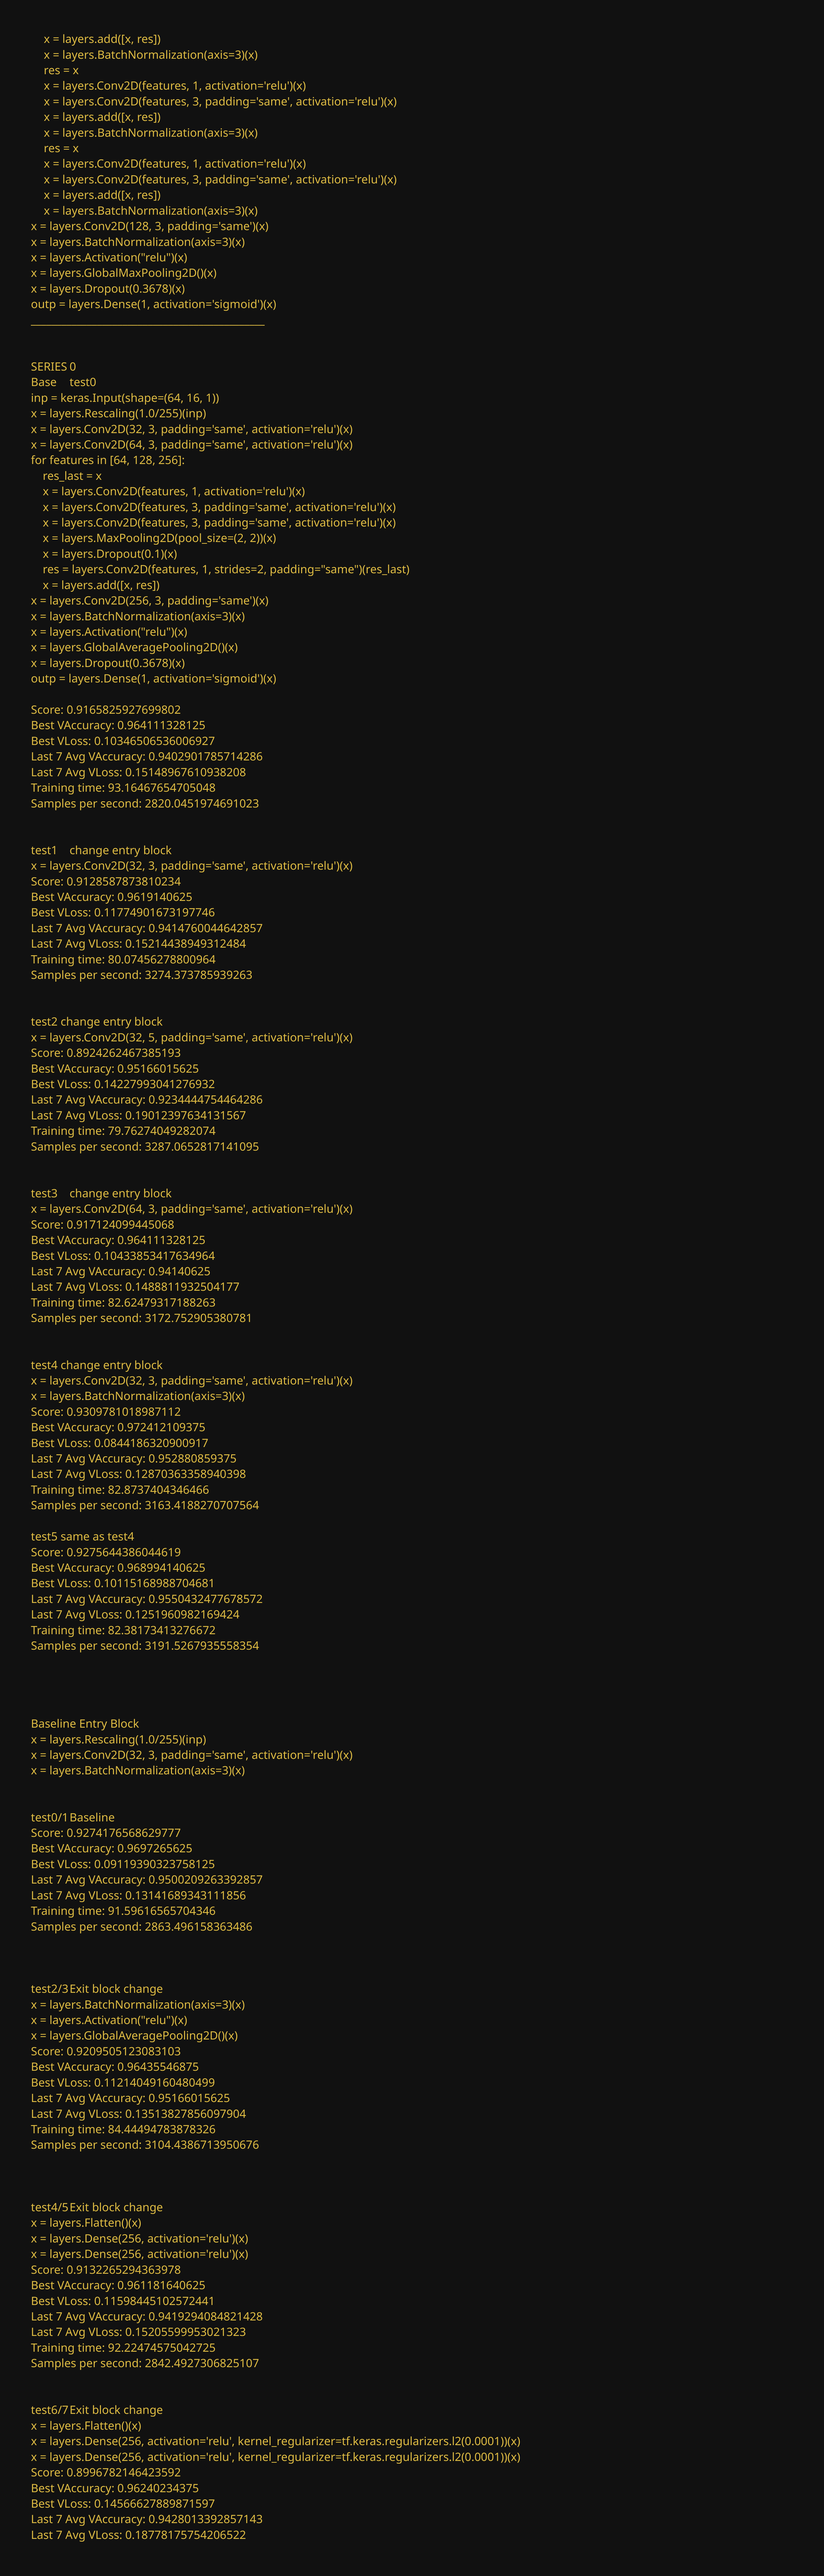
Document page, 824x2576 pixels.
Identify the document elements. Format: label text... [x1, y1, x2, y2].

text x = layers.add([x, res]) x = layers.BatchNormalization(axis=3)(x) res = x x = layers.Conv2D(features, 1, activation='relu')(x) x = layers.Conv2D(features, 3, padding='same', activation='relu')(x) x = layers.add([x, res]) x = layers.BatchNormalization(axis=3)(x) res = x x = layers.Conv2D(features, 1, activation='relu')(x) x = layers.Conv2D(features, 3, padding='same', activation='relu')(x) x = layers.add([x, res]) x = layers.BatchNormalization(axis=3)(x) x = layers.Conv2D(128, 3, padding='same')(x) x = layers.BatchNormalization(axis=3)(x) x = layers.Activation("relu")(x) x = layers.GlobalMaxPooling2D()(x) x = layers.Dropout(0.3678)(x) outp = layers.Dense(1, activation='sigmoid')(x) ______________________________________________ [31, 31, 793, 343]
text SERIES 0 Base test0 inp = keras.Input(shape=(64, 16, 1)) x = layers.Rescaling(1.0/255)(inp) x = layers.Conv2D(32, 3, padding='same', activation='relu')(x) x = layers.Conv2D(64, 3, padding='same', activation='relu')(x) for features in [64, 128, 256]: res_last = x x = layers.Conv2D(features, 1, activation='relu')(x) x = layers.Conv2D(features, 3, padding='same', activation='relu')(x) x = layers.Conv2D(features, 3, padding='same', activation='relu')(x) x = layers.MaxPooling2D(pool_size=(2, 2))(x) x = layers.Dropout(0.1)(x) res = layers.Conv2D(features, 1, strides=2, padding="same")(res_last) x = layers.add([x, res]) x = layers.Conv2D(256, 3, padding='same')(x) x = layers.BatchNormalization(axis=3)(x) x = layers.Activation("relu")(x) x = layers.GlobalAveragePooling2D()(x) x = layers.Dropout(0.3678)(x) outp = layers.Dense(1, activation='sigmoid')(x) Score: 0.9165825927699802 Best VAccuracy: 0.964111328125 Best VLoss: 0.10346506536006927 Last 7 Avg VAccuracy: 0.9402901785714286 Last 7 Avg VLoss: 0.15148967610938208 Training time: 93.16467654705048 Samples per second: 2820.0451974691023 test1 change entry block x = layers.Conv2D(32, 3, padding='same', activation='relu')(x) Score: 0.9128587873810234 Best VAccuracy: 0.9619140625 Best VLoss: 0.11774901673197746 Last 7 Avg VAccuracy: 0.9414760044642857 Last 7 Avg VLoss: 0.15214438949312484 Training time: 80.07456278800964 Samples per second: 3274.373785939263 test2 change entry block x = layers.Conv2D(32, 5, padding='same', activation='relu')(x) Score: 0.8924262467385193 Best VAccuracy: 0.95166015625 Best VLoss: 0.14227993041276932 Last 7 Avg VAccuracy: 0.9234444754464286 Last 7 Avg VLoss: 0.19012397634131567 Training time: 79.76274049282074 Samples per second: 3287.0652817141095 test3 change entry block x = layers.Conv2D(64, 3, padding='same', activation='relu')(x) Score: 0.917124099445068 Best VAccuracy: 0.964111328125 Best VLoss: 0.10433853417634964 Last 7 Avg VAccuracy: 0.94140625 Last 7 Avg VLoss: 0.1488811932504177 Training time: 82.62479317188263 Samples per second: 3172.752905380781 test4 change entry block x = layers.Conv2D(32, 3, padding='same', activation='relu')(x) x = layers.BatchNormalization(axis=3)(x) Score: 0.9309781018987112 Best VAccuracy: 0.972412109375 Best VLoss: 0.0844186320900917 Last 7 Avg VAccuracy: 0.952880859375 Last 7 Avg VLoss: 0.12870363358940398 Training time: 82.8737404346466 Samples per second: 3163.4188270707564 test5 same as test4 Score: 0.9275644386044619 Best VAccuracy: 0.968994140625 Best VLoss: 0.10115168988704681 Last 7 Avg VAccuracy: 0.9550432477678572 Last 7 Avg VLoss: 0.1251960982169424 Training time: 82.38173413276672 Samples per second: 3191.5267935558354 Baseline Entry Block x = layers.Rescaling(1.0/255)(inp) x = layers.Conv2D(32, 3, padding='same', activation='relu')(x) x = layers.BatchNormalization(axis=3)(x) test0/1 Baseline Score: 0.9274176568629777 Best VAccuracy: 0.9697265625 Best VLoss: 0.09119390323758125 Last 7 Avg VAccuracy: 0.9500209263392857 Last 7 Avg VLoss: 0.13141689343111856 Training time: 91.59616565704346 Samples per second: 2863.496158363486 test2/3 Exit block change x = layers.BatchNormalization(axis=3)(x) x = layers.Activation("relu")(x) x = layers.GlobalAveragePooling2D()(x) Score: 0.9209505123083103 Best VAccuracy: 0.96435546875 Best VLoss: 0.11214049160480499 Last 7 Avg VAccuracy: 0.95166015625 Last 7 Avg VLoss: 0.13513827856097904 Training time: 84.44494783878326 Samples per second: 3104.4386713950676 test4/5 Exit block change x = layers.Flatten()(x) x = layers.Dense(256, activation='relu')(x) x = layers.Dense(256, activation='relu')(x) Score: 0.9132265294363978 Best VAccuracy: 0.961181640625 Best VLoss: 0.11598445102572441 Last 7 Avg VAccuracy: 0.9419294084821428 Last 7 Avg VLoss: 0.15205599953021323 Training time: 92.22474575042725 Samples per second: 2842.4927306825107 test6/7 Exit block change x = layers.Flatten()(x) x = layers.Dense(256, activation='relu', kernel_regularizer=tf.keras.regularizers.l2(0.0001))(x) x = layers.Dense(256, activation='relu', kernel_regularizer=tf.keras.regularizers.l2(0.0001))(x) Score: 0.8996782146423592 Best VAccuracy: 0.96240234375 Best VLoss: 0.14566627889871597 Last 7 Avg VAccuracy: 0.9428013392857143 Last 7 Avg VLoss: 0.18778175754206522 [31, 359, 793, 2542]
